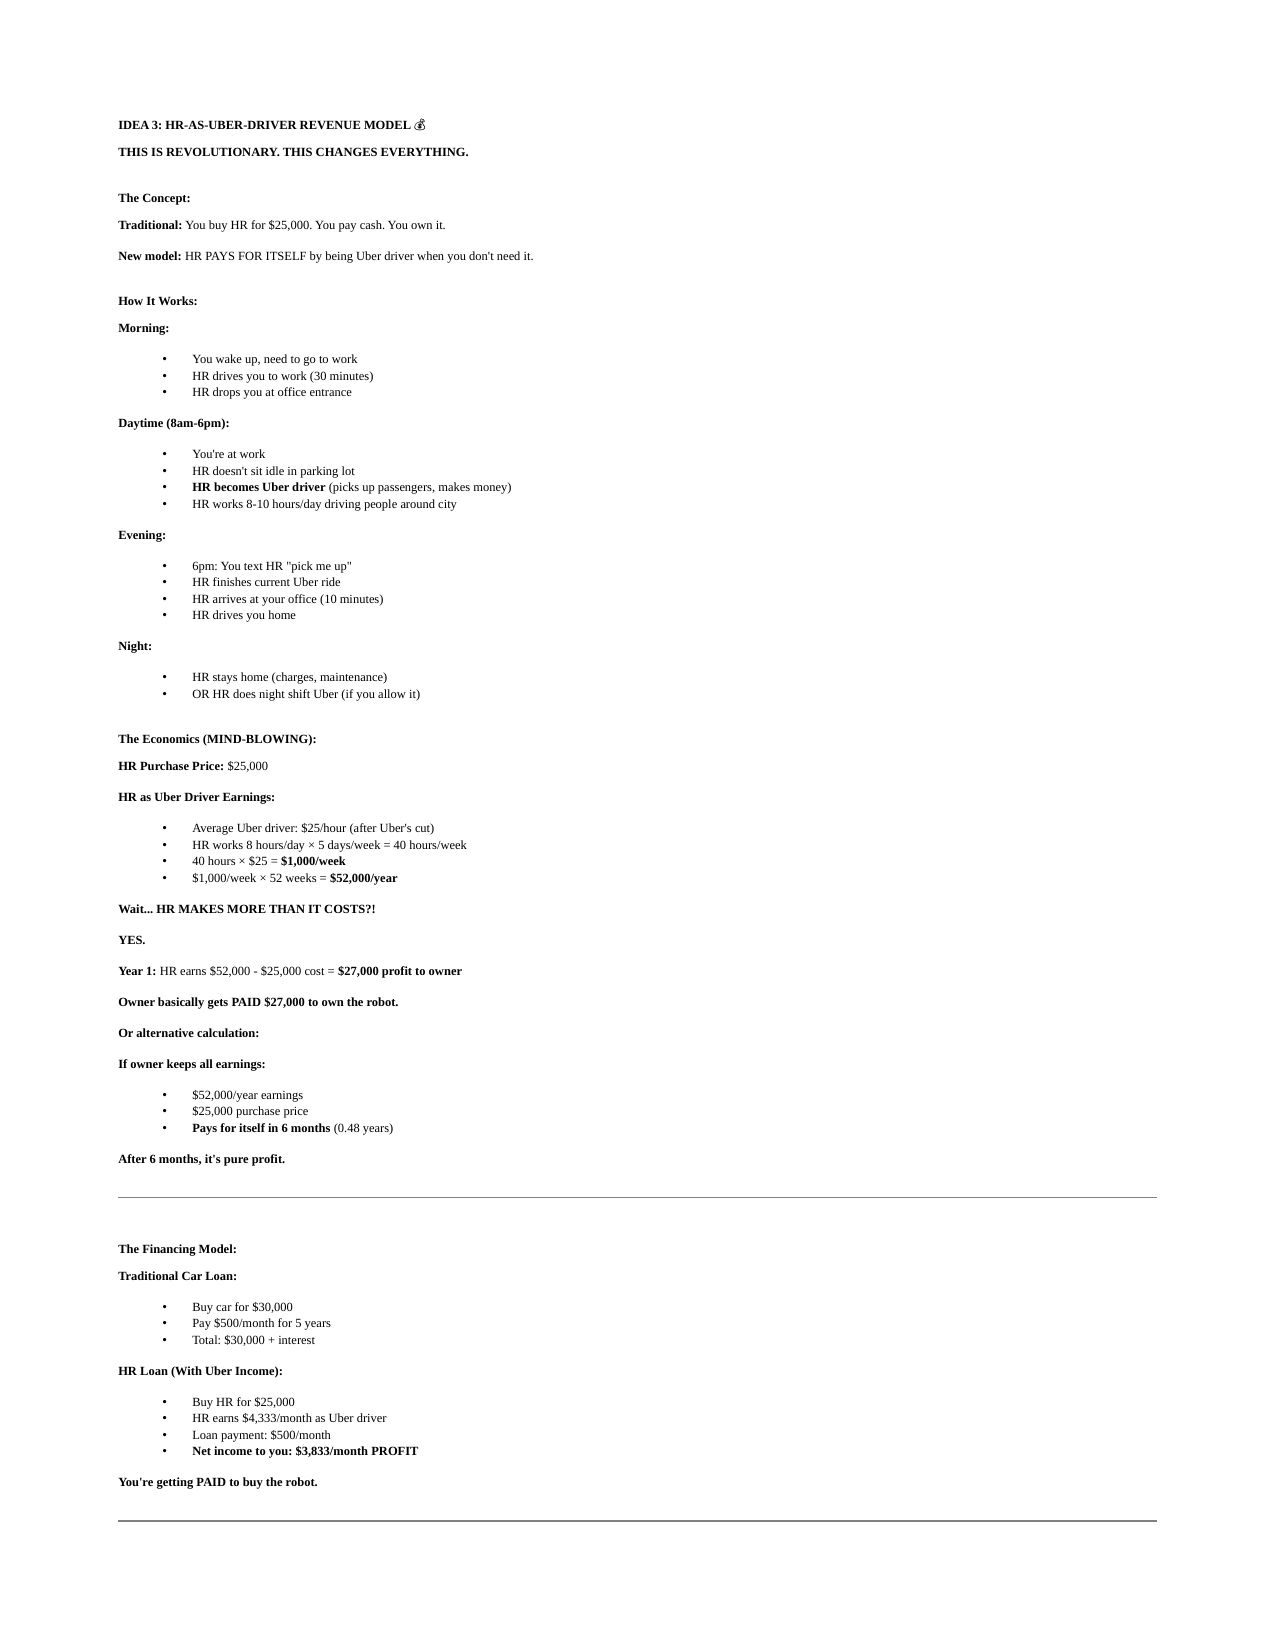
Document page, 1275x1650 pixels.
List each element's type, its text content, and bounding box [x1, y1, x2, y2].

list Buy car for $30,000 [162, 1299, 1157, 1314]
text Owner basically gets PAID $27,000 to own the robot. [118, 994, 1157, 1009]
subtitle The Economics (MIND-BLOWING): [118, 732, 1157, 746]
text If owner keeps all earnings: [118, 1057, 1157, 1071]
list HR drives you home [162, 608, 1157, 622]
subtitle IDEA 3: HR-AS-UBER-DRIVER REVENUE MODEL 🎯💰 [118, 118, 1157, 132]
list HR stays home (charges, maintenance) [162, 670, 1157, 684]
list Total: $30,000 + interest [162, 1332, 1157, 1347]
list Buy HR for $25,000 [162, 1394, 1157, 1409]
list HR drops you at office entrance [162, 385, 1157, 399]
text HR Loan (With Uber Income): [118, 1363, 1157, 1378]
text New model: HR PAYS FOR ITSELF by being Uber driver when you don't need it. [118, 248, 1157, 263]
list $52,000/year earnings [162, 1088, 1157, 1102]
list HR doesn't sit idle in parking lot [162, 463, 1157, 478]
list HR finishes current Uber ride [162, 575, 1157, 589]
text Evening: [118, 527, 1157, 542]
list HR works 8-10 hours/day driving people around city [162, 496, 1157, 511]
list 6pm: You text HR "pick me up" [162, 558, 1157, 573]
list Loan payment: $500/month [162, 1427, 1157, 1442]
text HR Purchase Price: $25,000 [118, 759, 1157, 773]
list 40 hours × $25 = $1,000/week [162, 854, 1157, 868]
list Net income to you: $3,833/month PROFIT [162, 1444, 1157, 1458]
text You're getting PAID to buy the robot. [118, 1475, 1157, 1489]
list HR works 8 hours/day × 5 days/week = 40 hours/week [162, 837, 1157, 852]
text Night: [118, 639, 1157, 653]
text Traditional: You buy HR for $25,000. You pay cash. You own it. [118, 217, 1157, 232]
text Morning: [118, 321, 1157, 335]
subtitle The Concept: [118, 191, 1157, 205]
text HR as Uber Driver Earnings: [118, 790, 1157, 804]
list You're at work [162, 447, 1157, 461]
text Wait... HR MAKES MORE THAN IT COSTS?! [118, 901, 1157, 916]
list HR earns $4,333/month as Uber driver [162, 1411, 1157, 1425]
text Or alternative calculation: [118, 1026, 1157, 1040]
list $1,000/week × 52 weeks = $52,000/year [162, 870, 1157, 885]
text Traditional Car Loan: [118, 1268, 1157, 1283]
text Daytime (8am-6pm): [118, 416, 1157, 430]
list HR arrives at your office (10 minutes) [162, 591, 1157, 606]
list Average Uber driver: $25/hour (after Uber's cut) [162, 821, 1157, 835]
list Pays for itself in 6 months (0.48 years) [162, 1121, 1157, 1135]
list HR becomes Uber driver (picks up passengers, makes money) [162, 480, 1157, 494]
list You wake up, need to go to work [162, 352, 1157, 366]
list Pay $500/month for 5 years [162, 1316, 1157, 1330]
list $25,000 purchase price [162, 1104, 1157, 1118]
text After 6 months, it's pure profit. [118, 1152, 1157, 1166]
subtitle The Financing Model: [118, 1242, 1157, 1256]
text Year 1: HR earns $52,000 - $25,000 cost = $27,000 profit to owner [118, 963, 1157, 978]
list OR HR does night shift Uber (if you allow it) [162, 686, 1157, 701]
subtitle How It Works: [118, 294, 1157, 308]
text THIS IS REVOLUTIONARY. THIS CHANGES EVERYTHING. [118, 145, 1157, 159]
text YES. [118, 932, 1157, 947]
list HR drives you to work (30 minutes) [162, 368, 1157, 383]
